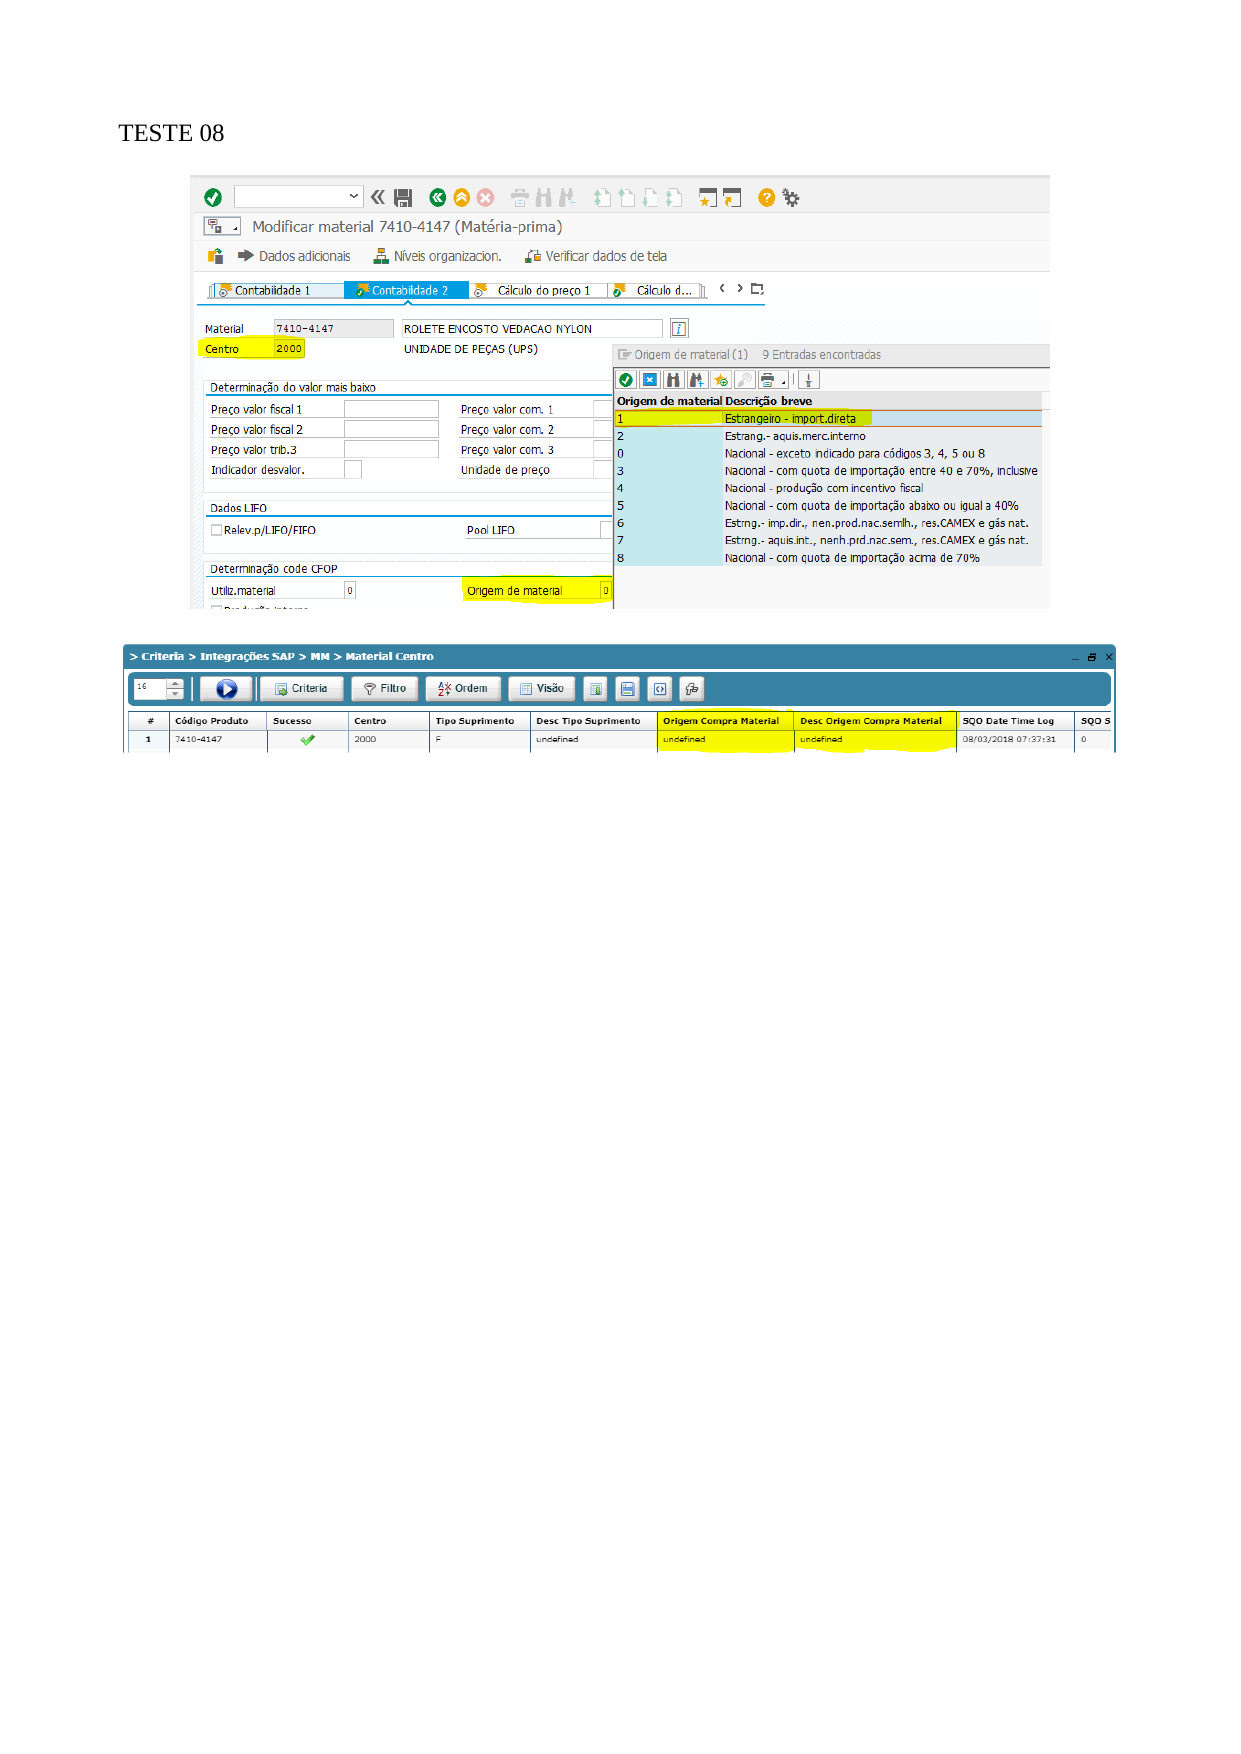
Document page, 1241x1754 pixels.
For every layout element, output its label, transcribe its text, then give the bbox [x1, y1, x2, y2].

picture [118, 637, 1123, 753]
text TESTE 08 [118, 118, 1122, 147]
picture [190, 175, 1050, 609]
